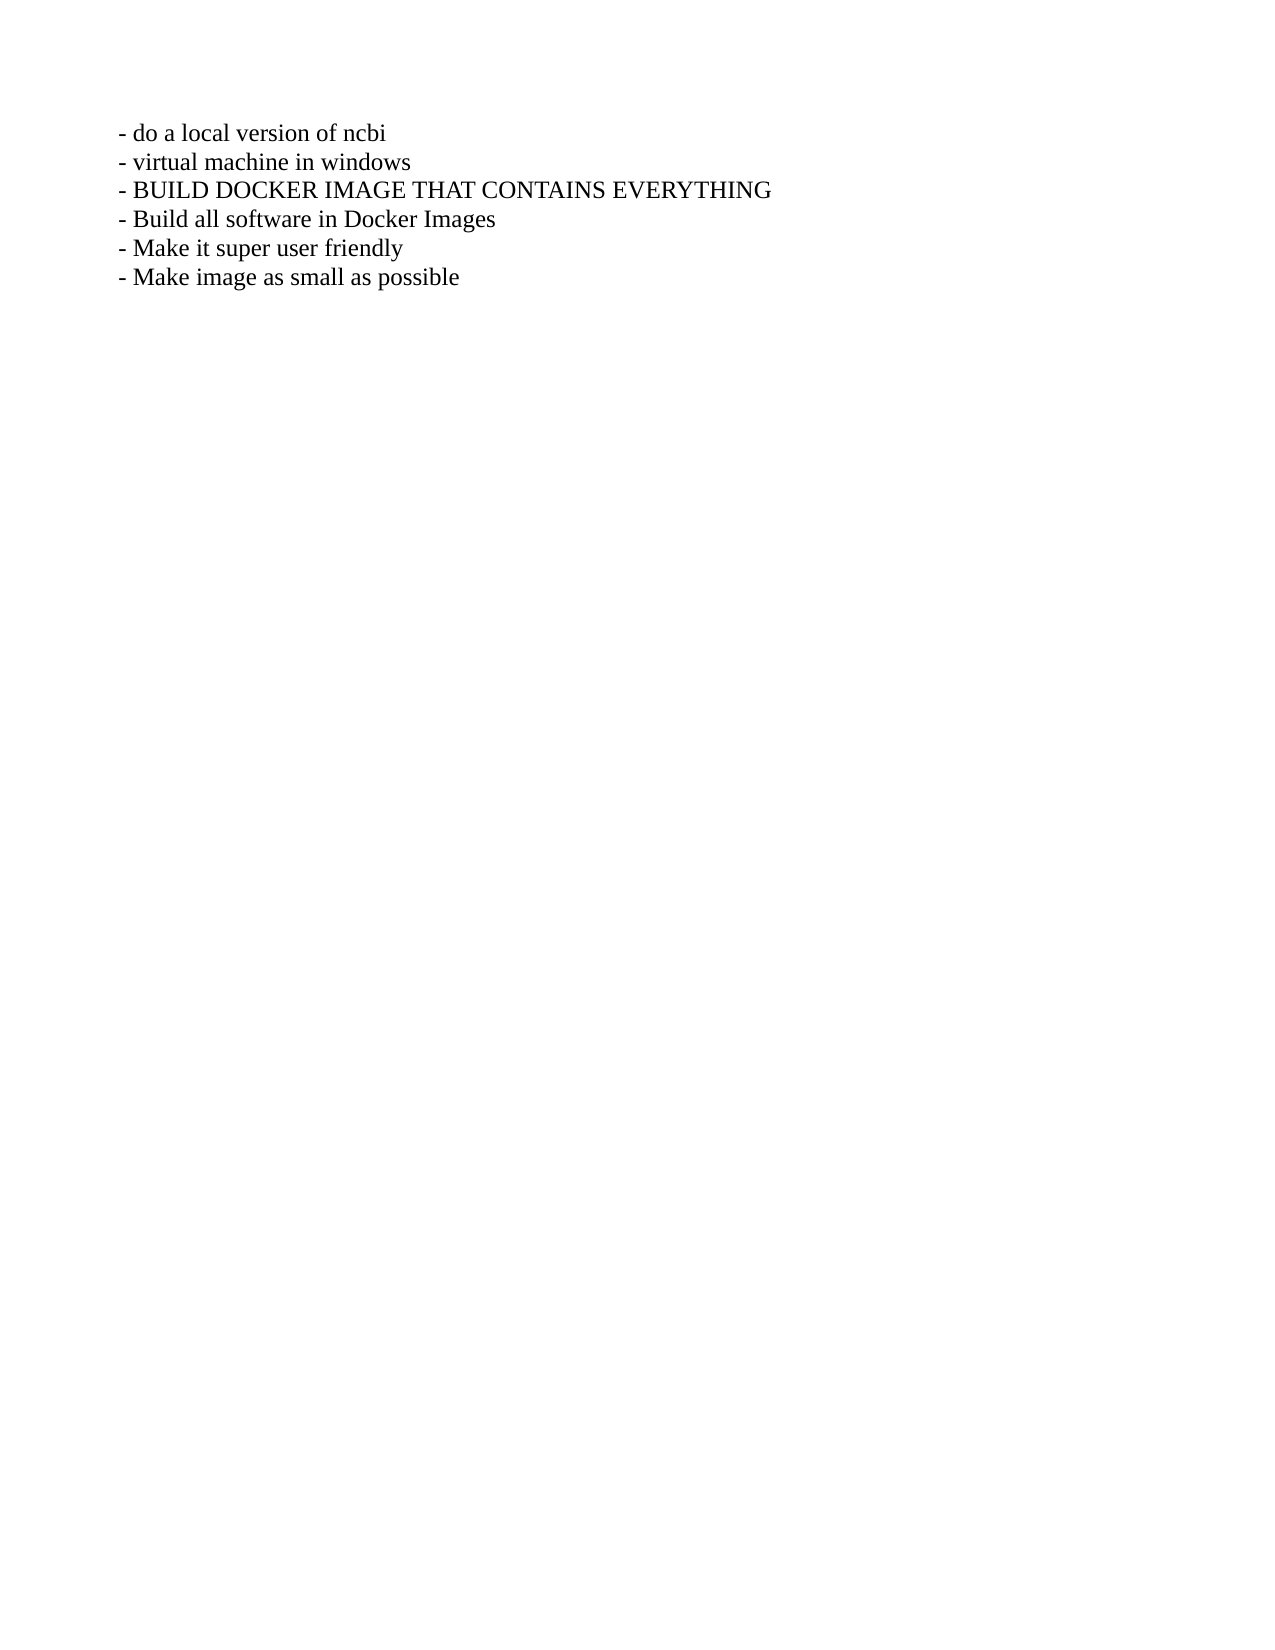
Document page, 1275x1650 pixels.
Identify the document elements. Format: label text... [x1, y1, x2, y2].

text - virtual machine in windows [118, 147, 1157, 176]
text - Make it super user friendly [118, 233, 1157, 262]
text - Build all software in Docker Images [118, 204, 1157, 233]
text - BUILD DOCKER IMAGE THAT CONTAINS EVERYTHING [118, 176, 1157, 204]
text - do a local version of ncbi [118, 118, 1157, 147]
text - Make image as small as possible [118, 262, 1157, 291]
